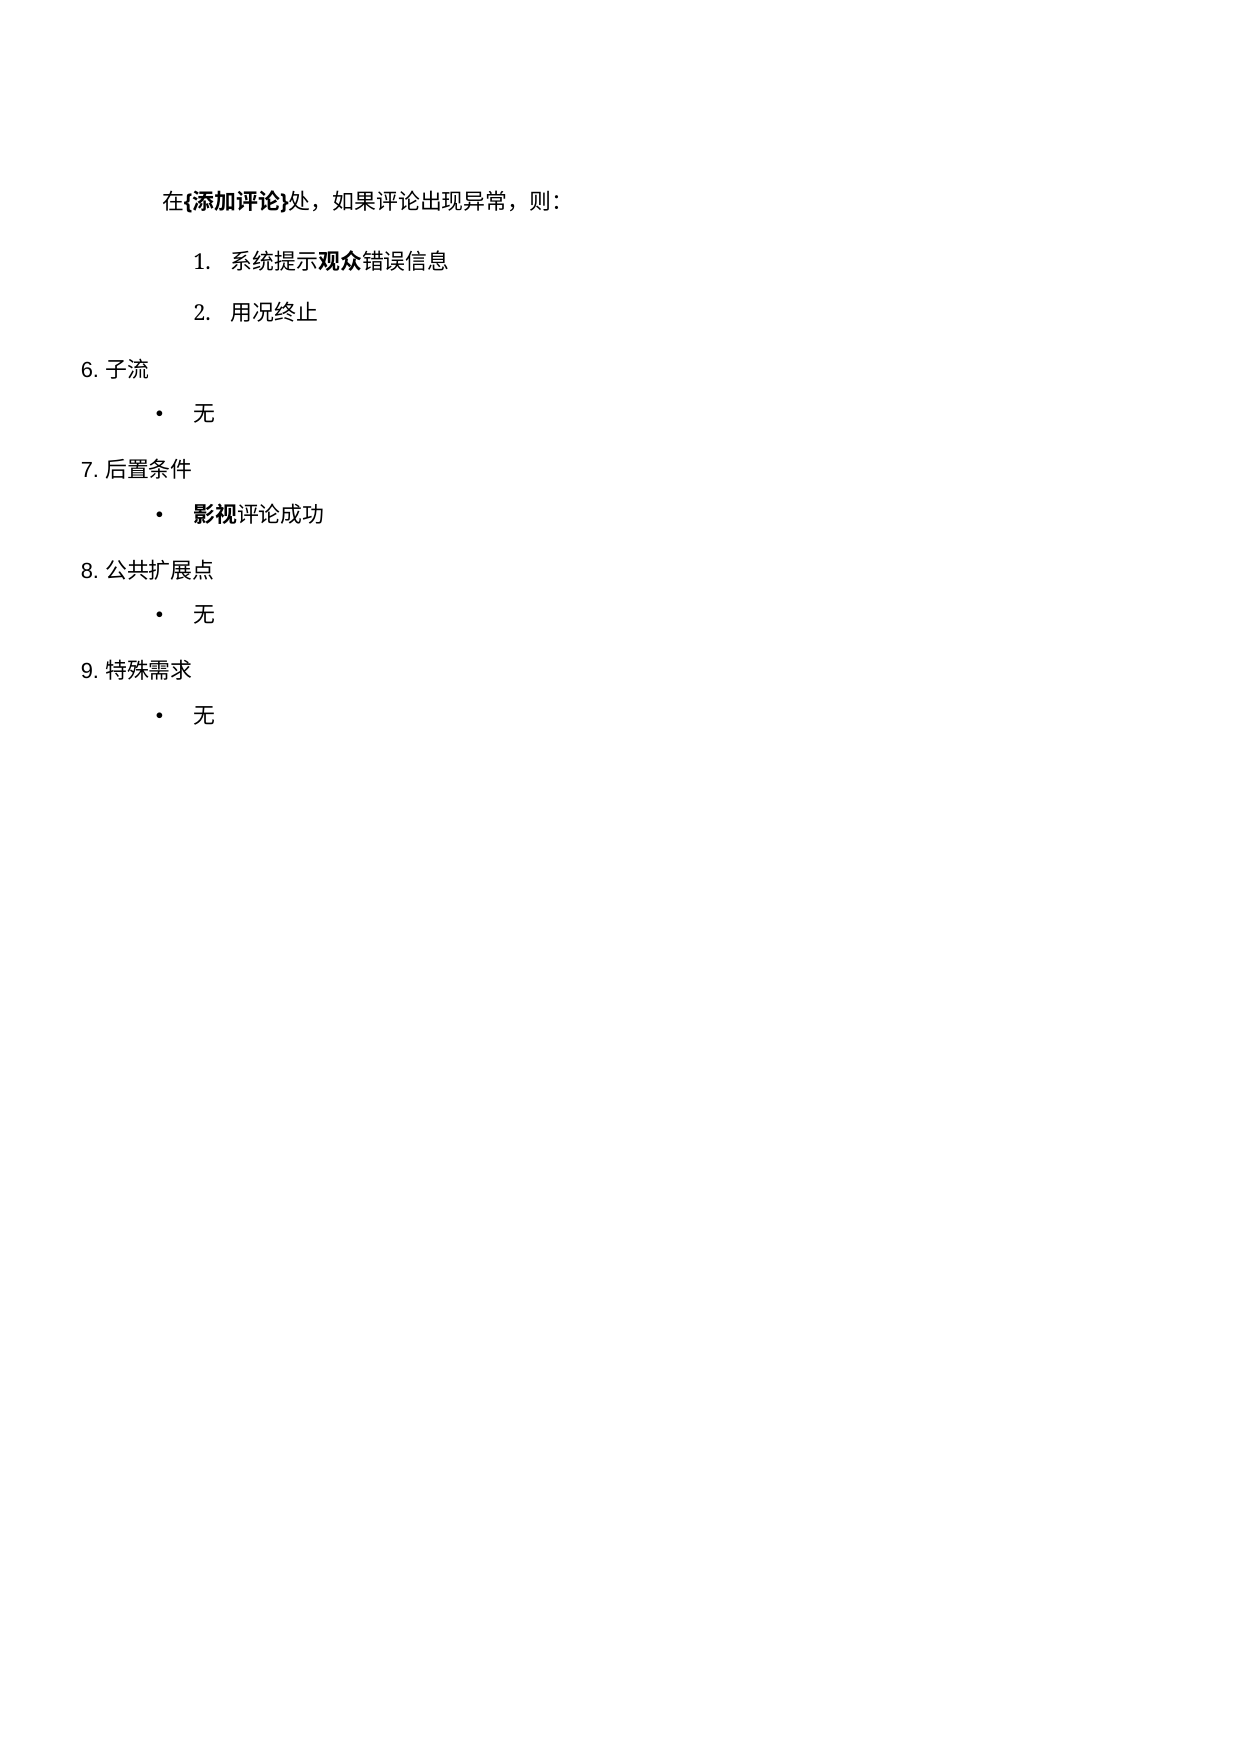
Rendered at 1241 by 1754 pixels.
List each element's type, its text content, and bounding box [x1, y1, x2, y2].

list 影视评论成功 [156, 497, 1122, 528]
list 系统提示观众错误信息 [193, 244, 1122, 276]
list 无 [156, 597, 1122, 629]
list 用况终止 [193, 295, 1122, 327]
text 在{添加评论}处，如果评论出现异常，则： [118, 184, 1122, 216]
subtitle 特殊需求 [81, 653, 1122, 685]
list 无 [156, 698, 1122, 729]
subtitle 子流 [81, 352, 1122, 383]
list 无 [156, 396, 1122, 428]
subtitle 后置条件 [81, 452, 1122, 484]
subtitle 公共扩展点 [81, 553, 1122, 584]
